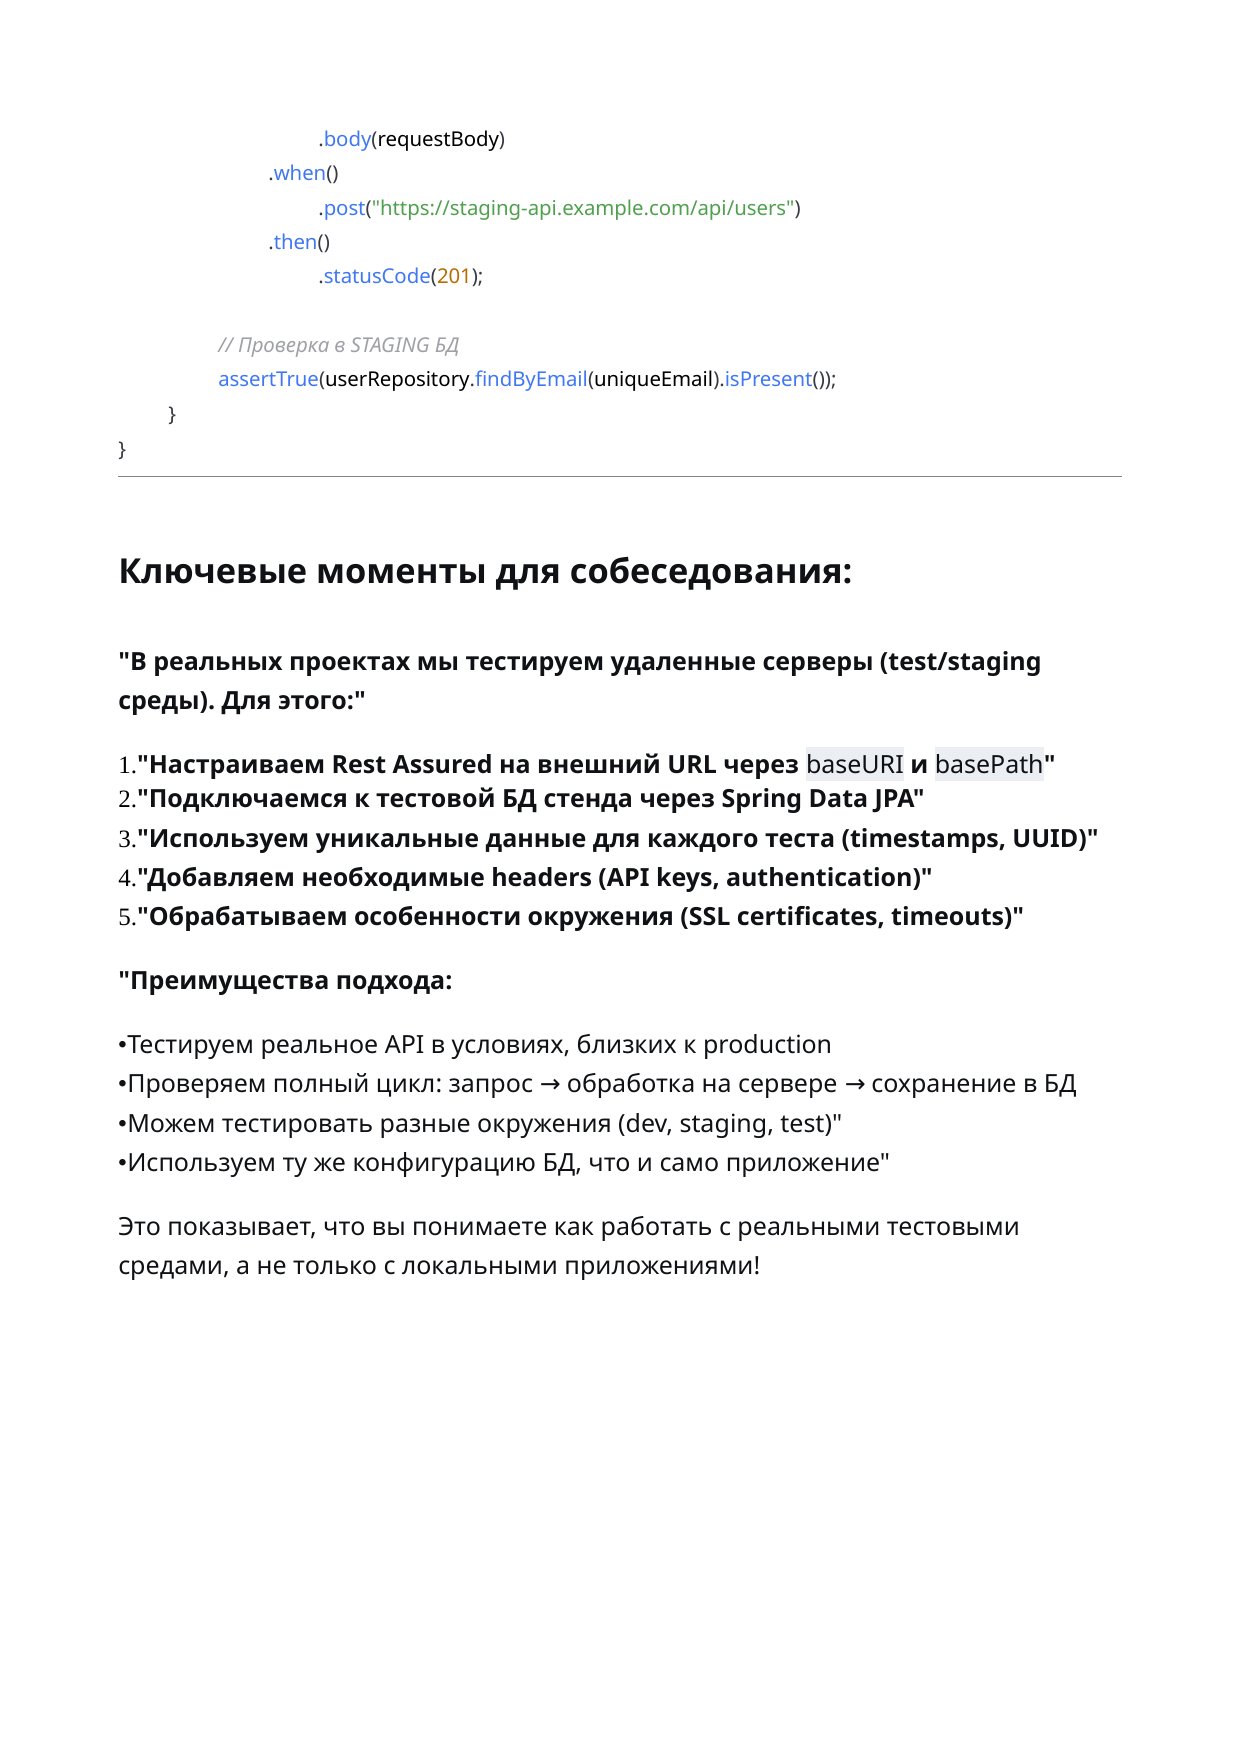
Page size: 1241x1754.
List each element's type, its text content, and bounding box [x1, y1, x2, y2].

text } [118, 427, 1122, 462]
list "Подключаемся к тестовой БД стенда через Spring Data JPA" [118, 781, 1122, 815]
list "Добавляем необходимые headers (API keys, authentication)" [118, 859, 1122, 893]
list Проверяем полный цикл: запрос → обработка на сервере → сохранение в БД [118, 1066, 1122, 1100]
text .then() [118, 221, 1122, 256]
text "Преимущества подхода: [118, 963, 1122, 997]
subtitle Ключевые моменты для собеседования: [118, 543, 1122, 593]
text .post("https://staging-api.example.com/api/users") [118, 187, 1122, 221]
text "В реальных проектах мы тестируем удаленные серверы (test/staging среды). Для этого:" [118, 643, 1122, 717]
text // Проверка в STAGING БД [118, 324, 1122, 359]
text } [118, 393, 1122, 427]
text .body(requestBody) [118, 118, 1122, 152]
list Тестируем реальное API в условиях, близких к production [118, 1027, 1122, 1061]
list Можем тестировать разные окружения (dev, staging, test)" [118, 1105, 1122, 1139]
list Используем ту же конфигурацию БД, что и само приложение" [118, 1144, 1122, 1178]
text .when() [118, 152, 1122, 187]
text Это показывает, что вы понимаете как работать с реальными тестовыми средами, а не только с локальными приложениями! [118, 1208, 1122, 1282]
text .statusCode(201); [118, 256, 1122, 290]
text assertTrue(userRepository.findByEmail(uniqueEmail).isPresent()); [118, 359, 1122, 393]
list "Обрабатываем особенности окружения (SSL certificates, timeouts)" [118, 898, 1122, 933]
list "Настраиваем Rest Assured на внешний URL через baseURI и basePath" [118, 747, 1122, 781]
list "Используем уникальные данные для каждого теста (timestamps, UUID)" [118, 820, 1122, 854]
